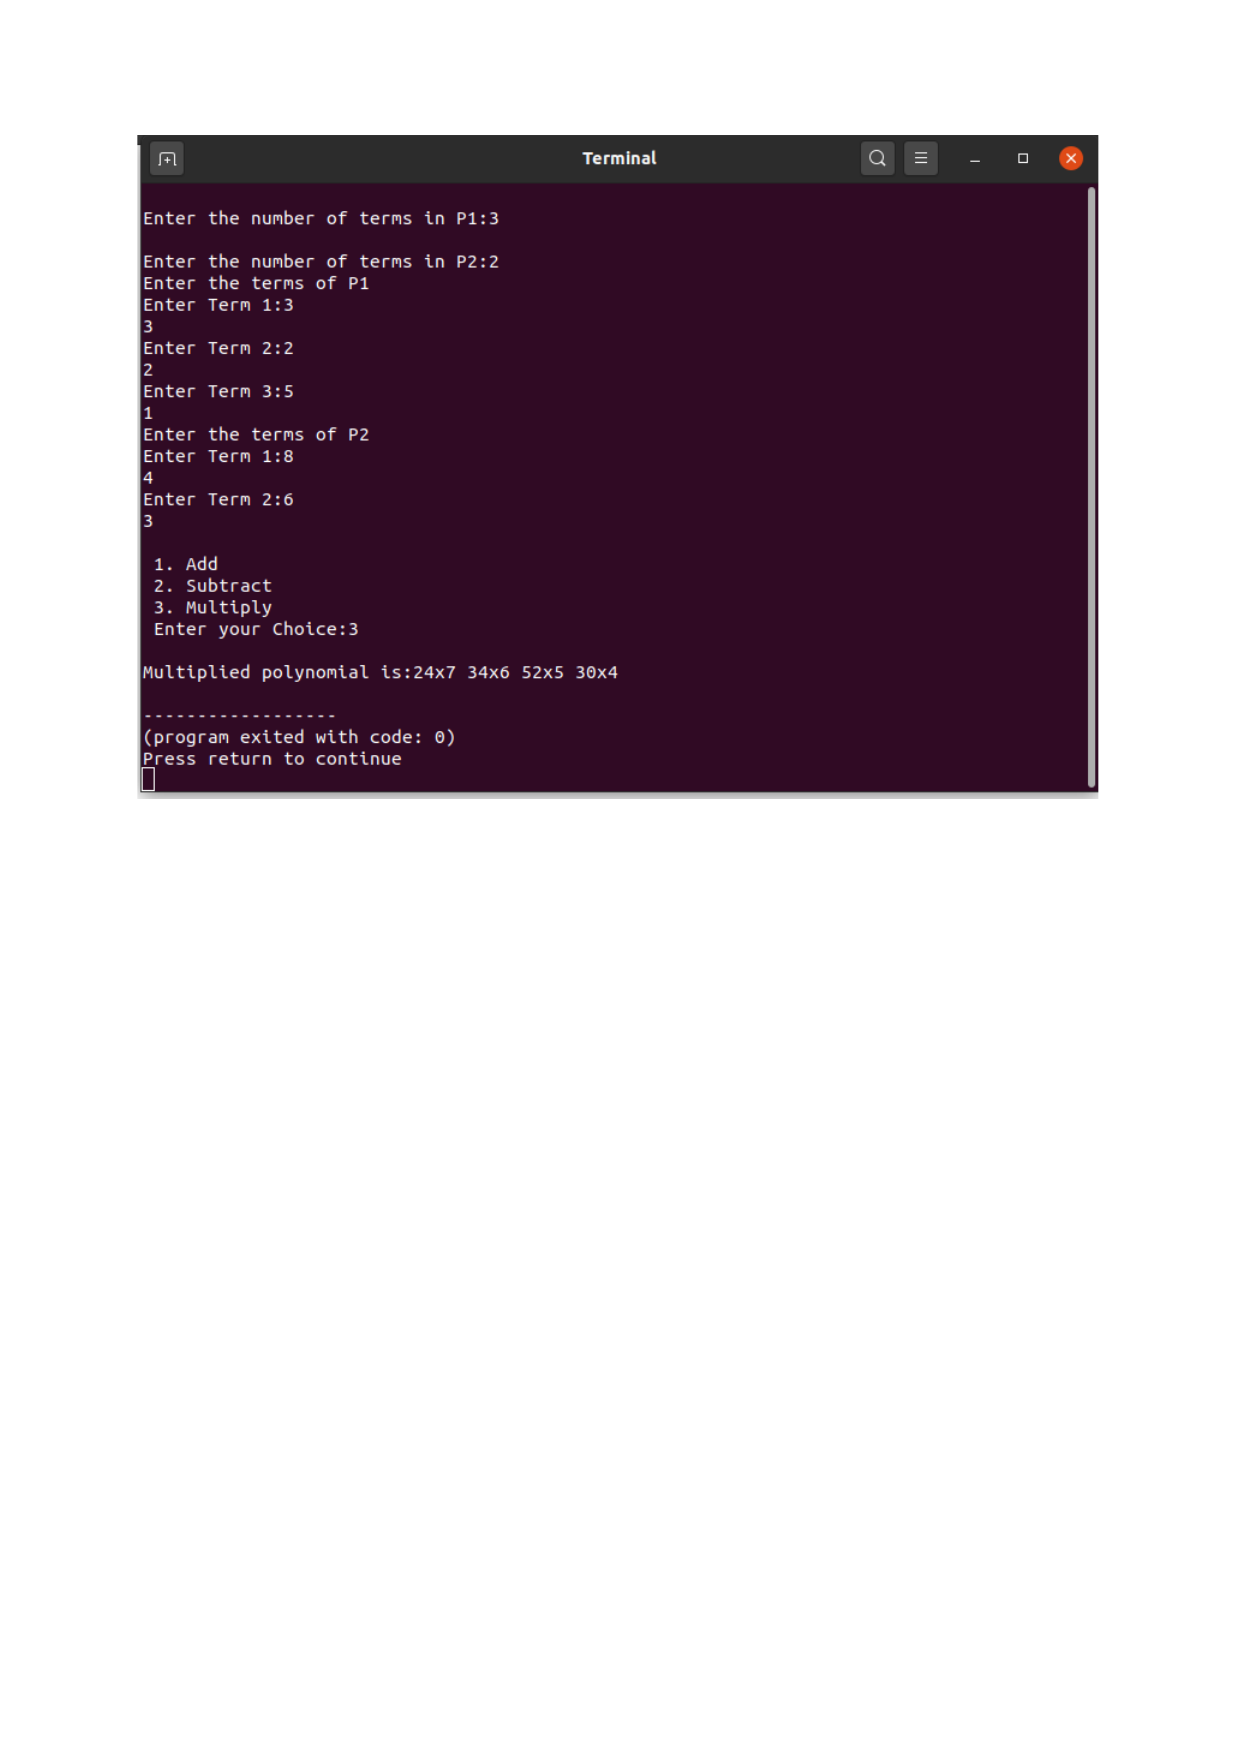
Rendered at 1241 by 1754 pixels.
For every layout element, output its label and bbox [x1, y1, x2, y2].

picture [956, 135, 1099, 799]
